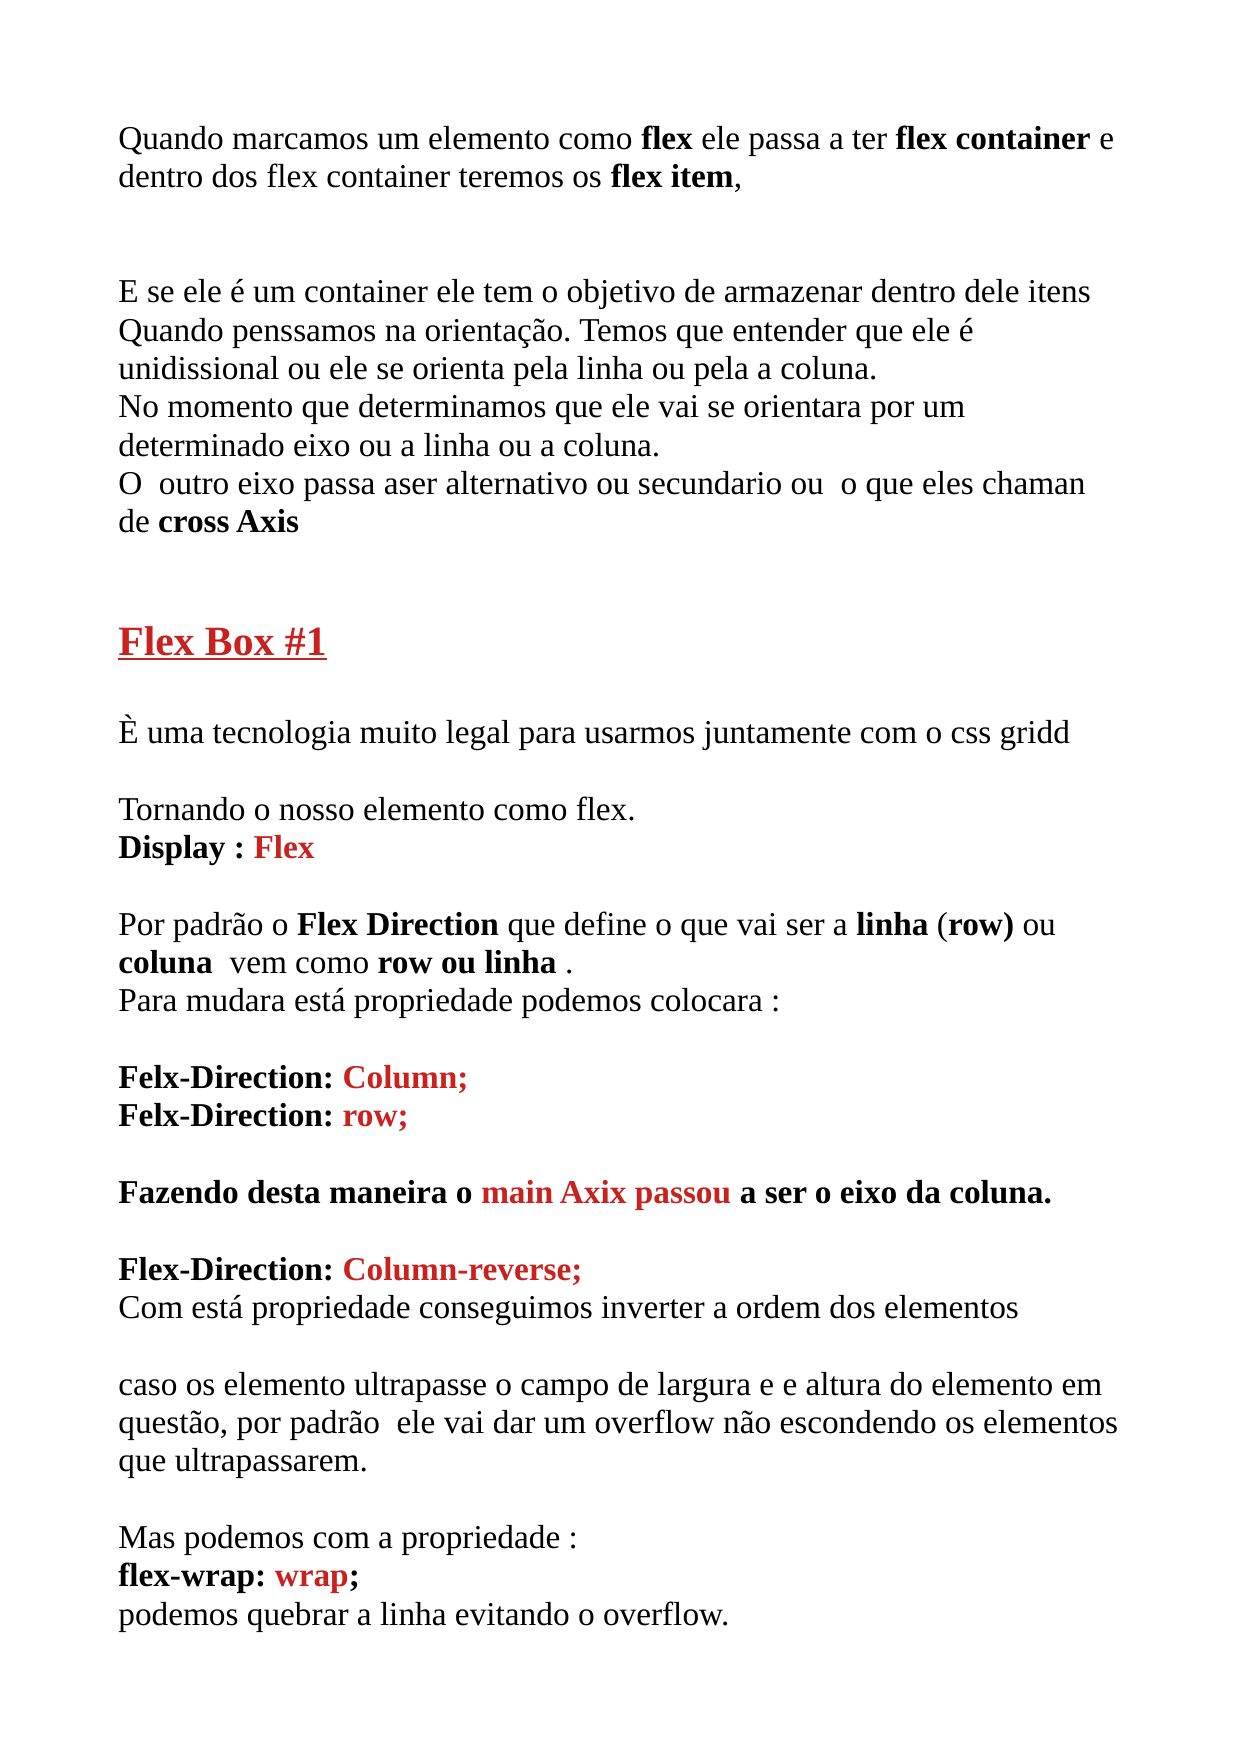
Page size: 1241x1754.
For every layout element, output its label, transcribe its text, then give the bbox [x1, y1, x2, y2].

text Felx-Direction: Column; [118, 1057, 1122, 1096]
text Com está propriedade conseguimos inverter a ordem dos elementos [118, 1287, 1122, 1326]
text O outro eixo passa aser alternativo ou secundario ou o que eles chaman de cross Axis [118, 463, 1122, 540]
text No momento que determinamos que ele vai se orientara por um determinado eixo ou a linha ou a coluna. [118, 386, 1122, 463]
text caso os elemento ultrapasse o campo de largura e e altura do elemento em questão, por padrão ele vai dar um overflow não escondendo os elementos que ultrapassarem. [118, 1364, 1122, 1479]
text Tornando o nosso elemento como flex. [118, 789, 1122, 827]
text Flex-Direction: Column-reverse; [118, 1249, 1122, 1287]
text E se ele é um container ele tem o objetivo de armazenar dentro dele itens [118, 271, 1122, 310]
text Felx-Direction: row; [118, 1096, 1122, 1134]
text Flex Box #1 [118, 616, 1122, 664]
text Fazendo desta maneira o main Axix passou a ser o eixo da coluna. [118, 1172, 1122, 1211]
text flex-wrap: wrap; [118, 1556, 1122, 1594]
text Quando marcamos um elemento como flex ele passa a ter flex container e dentro dos flex container teremos os flex item, [118, 118, 1122, 195]
text Por padrão o Flex Direction que define o que vai ser a linha (row) ou coluna vem como row ou linha . [118, 904, 1122, 981]
text podemos quebrar a linha evitando o overflow. [118, 1594, 1122, 1632]
text È uma tecnologia muito legal para usarmos juntamente com o css gridd [118, 712, 1122, 751]
text Quando penssamos na orientação. Temos que entender que ele é unidissional ou ele se orienta pela linha ou pela a coluna. [118, 310, 1122, 386]
text Mas podemos com a propriedade : [118, 1517, 1122, 1556]
text Display : Flex [118, 827, 1122, 866]
text Para mudara está propriedade podemos colocara : [118, 981, 1122, 1019]
